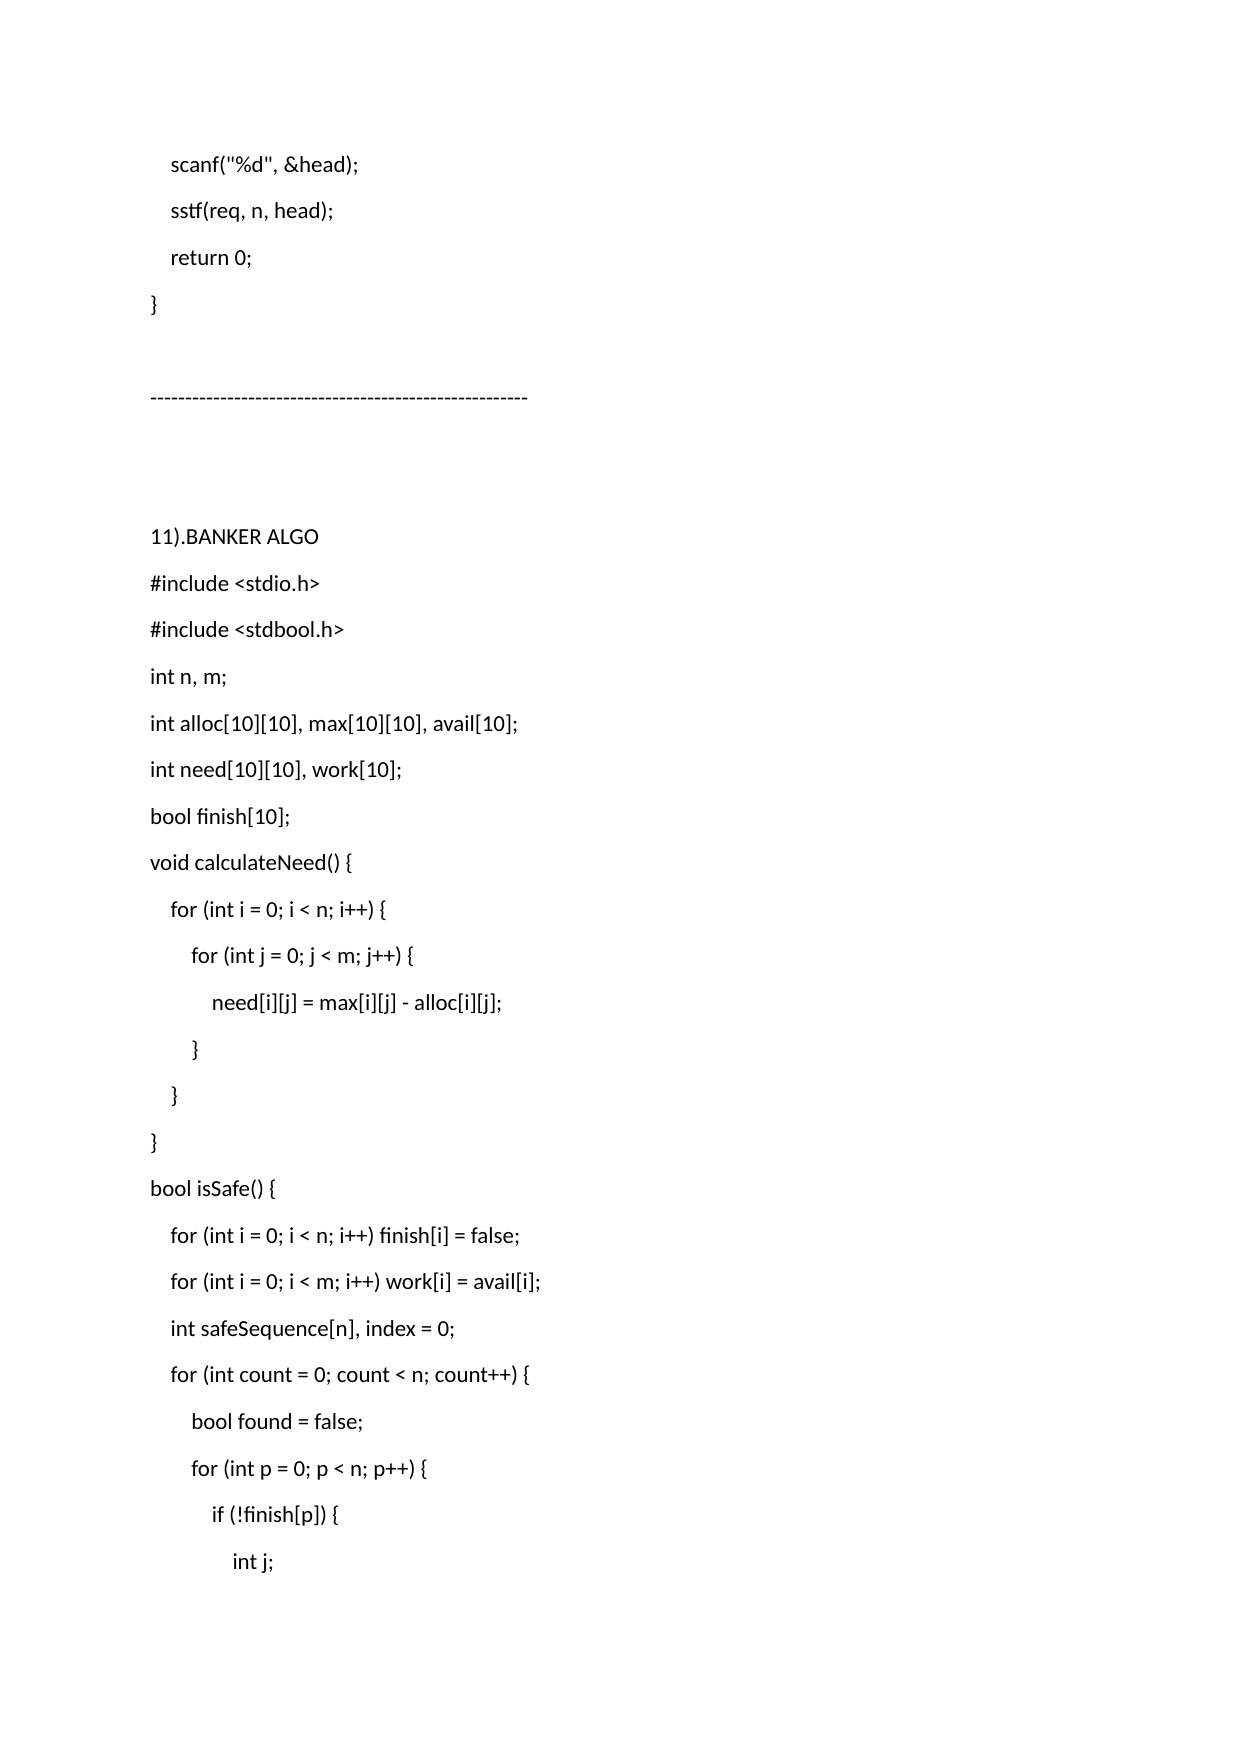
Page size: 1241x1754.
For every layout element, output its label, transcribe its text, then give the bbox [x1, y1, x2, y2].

text if (!finish[p]) { [150, 1500, 1090, 1528]
text return 0; [150, 243, 1090, 271]
text } [150, 290, 1090, 318]
text for (int i = 0; i < n; i++) finish[i] = false; [150, 1221, 1090, 1249]
text } [150, 1081, 1090, 1109]
text } [150, 1128, 1090, 1156]
text bool found = false; [150, 1407, 1090, 1435]
text scanf("%d", &head); [150, 150, 1090, 178]
text int n, m; [150, 662, 1090, 690]
text need[i][j] = max[i][j] - alloc[i][j]; [150, 988, 1090, 1016]
text for (int j = 0; j < m; j++) { [150, 942, 1090, 969]
text for (int p = 0; p < n; p++) { [150, 1454, 1090, 1482]
text bool finish[10]; [150, 802, 1090, 830]
text ------------------------------------------------------ [150, 383, 1090, 411]
text #include <stdio.h> [150, 569, 1090, 597]
text sstf(req, n, head); [150, 197, 1090, 224]
text int need[10][10], work[10]; [150, 755, 1090, 783]
text 11).BANKER ALGO [150, 522, 1090, 551]
text int j; [150, 1547, 1090, 1575]
text void calculateNeed() { [150, 848, 1090, 876]
text for (int count = 0; count < n; count++) { [150, 1361, 1090, 1389]
text #include <stdbool.h> [150, 616, 1090, 644]
text int safeSequence[n], index = 0; [150, 1314, 1090, 1342]
text for (int i = 0; i < m; i++) work[i] = avail[i]; [150, 1267, 1090, 1296]
text for (int i = 0; i < n; i++) { [150, 895, 1090, 923]
text bool isSafe() { [150, 1174, 1090, 1202]
text } [150, 1035, 1090, 1063]
text int alloc[10][10], max[10][10], avail[10]; [150, 709, 1090, 737]
